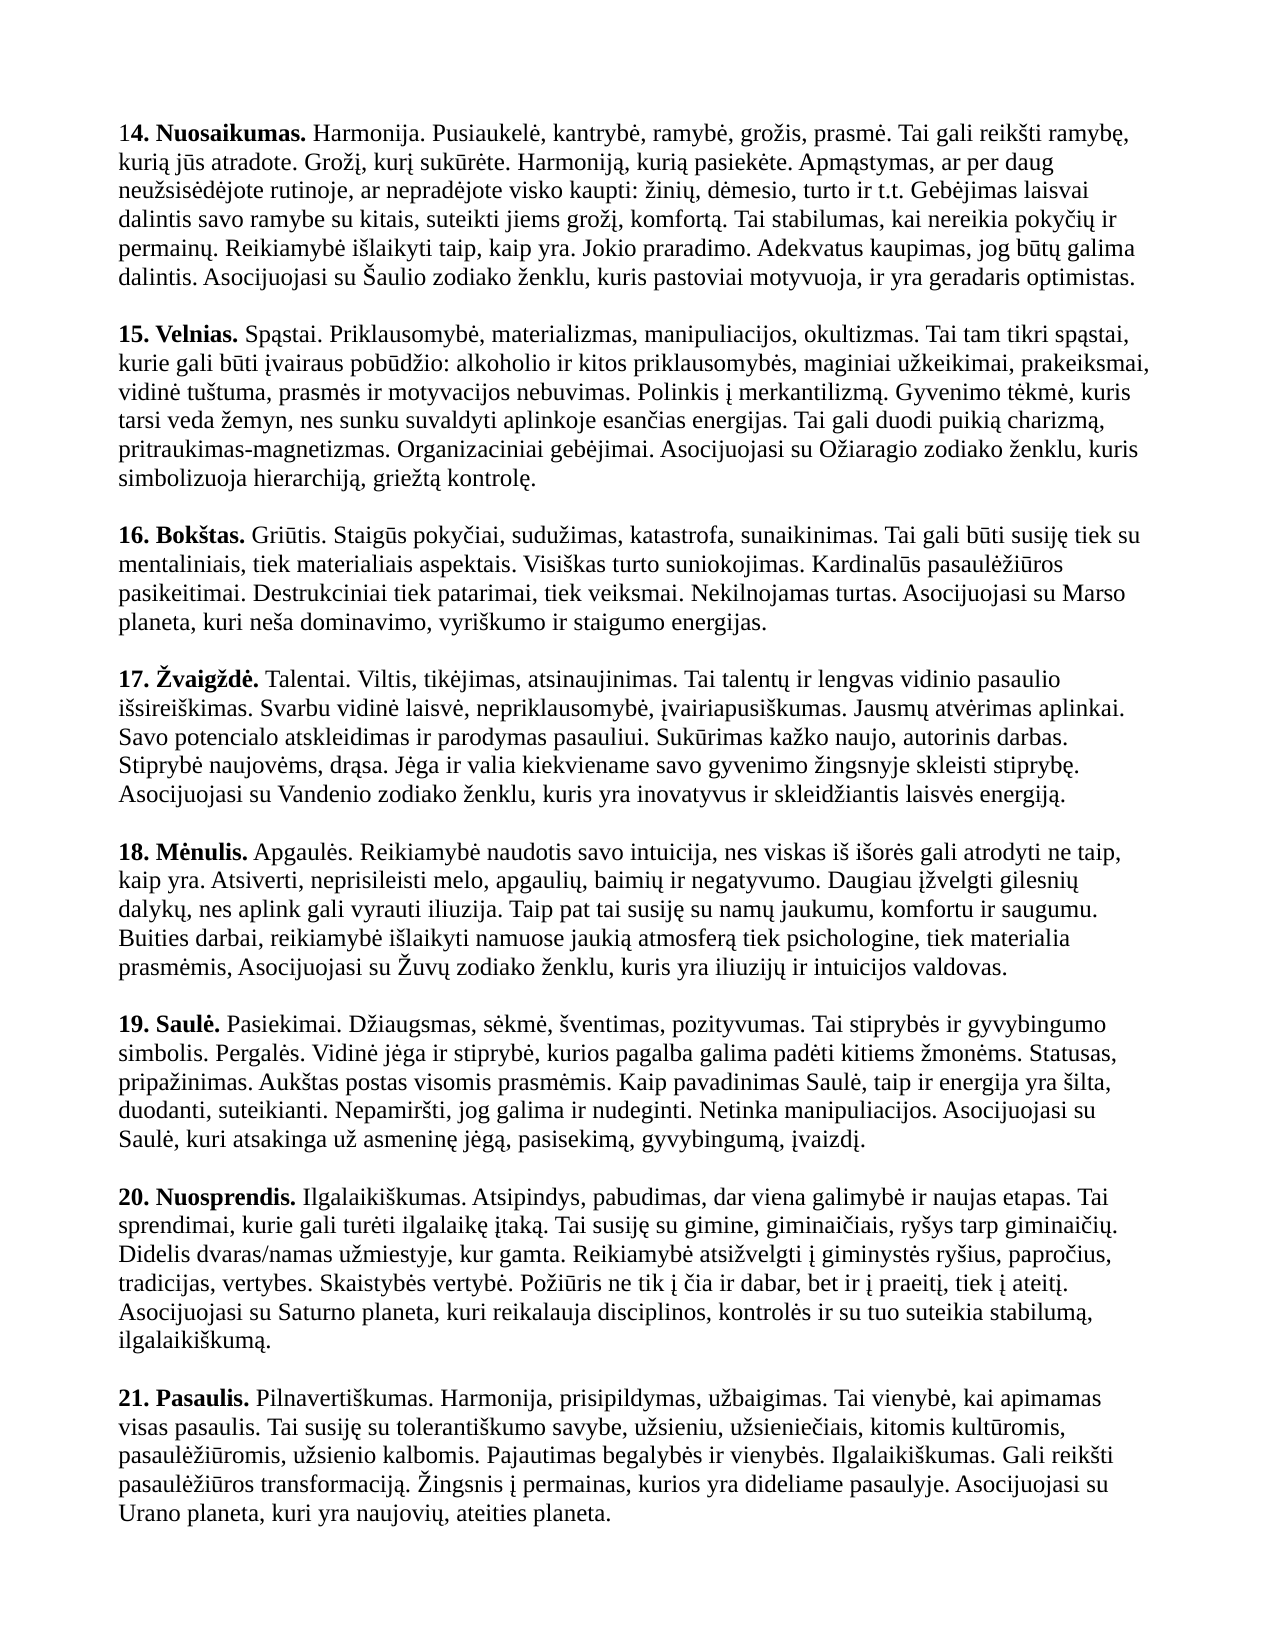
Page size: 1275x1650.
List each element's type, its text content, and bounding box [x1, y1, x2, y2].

text 14. Nuosaikumas. Harmonija. Pusiaukelė, kantrybė, ramybė, grožis, prasmė. Tai gali reikšti ramybę, kurią jūs atradote. Grožį, kurį sukūrėte. Harmoniją, kurią pasiekėte. Apmąstymas, ar per daug neužsisėdėjote rutinoje, ar nepradėjote visko kaupti: žinių, dėmesio, turto ir t.t. Gebėjimas laisvai dalintis savo ramybe su kitais, suteikti jiems grožį, komfortą. Tai stabilumas, kai nereikia pokyčių ir permainų. Reikiamybė išlaikyti taip, kaip yra. Jokio praradimo. Adekvatus kaupimas, jog būtų galima dalintis. Asocijuojasi su Šaulio zodiako ženklu, kuris pastoviai motyvuoja, ir yra geradaris optimistas. [118, 118, 1157, 291]
text 20. Nuosprendis. Ilgalaikiškumas. Atsipindys, pabudimas, dar viena galimybė ir naujas etapas. Tai sprendimai, kurie gali turėti ilgalaikę įtaką. Tai susiję su gimine, giminaičiais, ryšys tarp giminaičių. Didelis dvaras/namas užmiestyje, kur gamta. Reikiamybė atsižvelgti į giminystės ryšius, papročius, tradicijas, vertybes. Skaistybės vertybė. Požiūris ne tik į čia ir dabar, bet ir į praeitį, tiek į ateitį. Asocijuojasi su Saturno planeta, kuri reikalauja disciplinos, kontrolės ir su tuo suteikia stabilumą, ilgalaikiškumą. [118, 1182, 1157, 1354]
text 15. Velnias. Spąstai. Priklausomybė, materializmas, manipuliacijos, okultizmas. Tai tam tikri spąstai, kurie gali būti įvairaus pobūdžio: alkoholio ir kitos priklausomybės, maginiai užkeikimai, prakeiksmai, vidinė tuštuma, prasmės ir motyvacijos nebuvimas. Polinkis į merkantilizmą. Gyvenimo tėkmė, kuris tarsi veda žemyn, nes sunku suvaldyti aplinkoje esančias energijas. Tai gali duodi puikią charizmą, pritraukimas-magnetizmas. Organizaciniai gebėjimai. Asocijuojasi su Ožiaragio zodiako ženklu, kuris simbolizuoja hierarchiją, griežtą kontrolę. [118, 319, 1157, 492]
text 17. Žvaigždė. Talentai. Viltis, tikėjimas, atsinaujinimas. Tai talentų ir lengvas vidinio pasaulio išsireiškimas. Svarbu vidinė laisvė, nepriklausomybė, įvairiapusiškumas. Jausmų atvėrimas aplinkai. Savo potencialo atskleidimas ir parodymas pasauliui. Sukūrimas kažko naujo, autorinis darbas. Stiprybė naujovėms, drąsa. Jėga ir valia kiekviename savo gyvenimo žingsnyje skleisti stiprybę. Asocijuojasi su Vandenio zodiako ženklu, kuris yra inovatyvus ir skleidžiantis laisvės energiją. [118, 664, 1157, 808]
text 16. Bokštas. Griūtis. Staigūs pokyčiai, sudužimas, katastrofa, sunaikinimas. Tai gali būti susiję tiek su mentaliniais, tiek materialiais aspektais. Visiškas turto suniokojimas. Kardinalūs pasaulėžiūros pasikeitimai. Destrukciniai tiek patarimai, tiek veiksmai. Nekilnojamas turtas. Asocijuojasi su Marso planeta, kuri neša dominavimo, vyriškumo ir staigumo energijas. [118, 521, 1157, 636]
text 19. Saulė. Pasiekimai. Džiaugsmas, sėkmė, šventimas, pozityvumas. Tai stiprybės ir gyvybingumo simbolis. Pergalės. Vidinė jėga ir stiprybė, kurios pagalba galima padėti kitiems žmonėms. Statusas, pripažinimas. Aukštas postas visomis prasmėmis. Kaip pavadinimas Saulė, taip ir energija yra šilta, duodanti, suteikianti. Nepamiršti, jog galima ir nudeginti. Netinka manipuliacijos. Asocijuojasi su Saulė, kuri atsakinga už asmeninę jėgą, pasisekimą, gyvybingumą, įvaizdį. [118, 1009, 1157, 1153]
text 18. Mėnulis. Apgaulės. Reikiamybė naudotis savo intuicija, nes viskas iš išorės gali atrodyti ne taip, kaip yra. Atsiverti, neprisileisti melo, apgaulių, baimių ir negatyvumo. Daugiau įžvelgti gilesnių dalykų, nes aplink gali vyrauti iliuzija. Taip pat tai susiję su namų jaukumu, komfortu ir saugumu. Buities darbai, reikiamybė išlaikyti namuose jaukią atmosferą tiek psichologine, tiek materialia prasmėmis, Asocijuojasi su Žuvų zodiako ženklu, kuris yra iliuzijų ir intuicijos valdovas. [118, 837, 1157, 981]
text 21. Pasaulis. Pilnavertiškumas. Harmonija, prisipildymas, užbaigimas. Tai vienybė, kai apimamas visas pasaulis. Tai susiję su tolerantiškumo savybe, užsieniu, užsieniečiais, kitomis kultūromis, pasaulėžiūromis, užsienio kalbomis. Pajautimas begalybės ir vienybės. Ilgalaikiškumas. Gali reikšti pasaulėžiūros transformaciją. Žingsnis į permainas, kurios yra dideliame pasaulyje. Asocijuojasi su Urano planeta, kuri yra naujovių, ateities planeta. [118, 1383, 1157, 1527]
